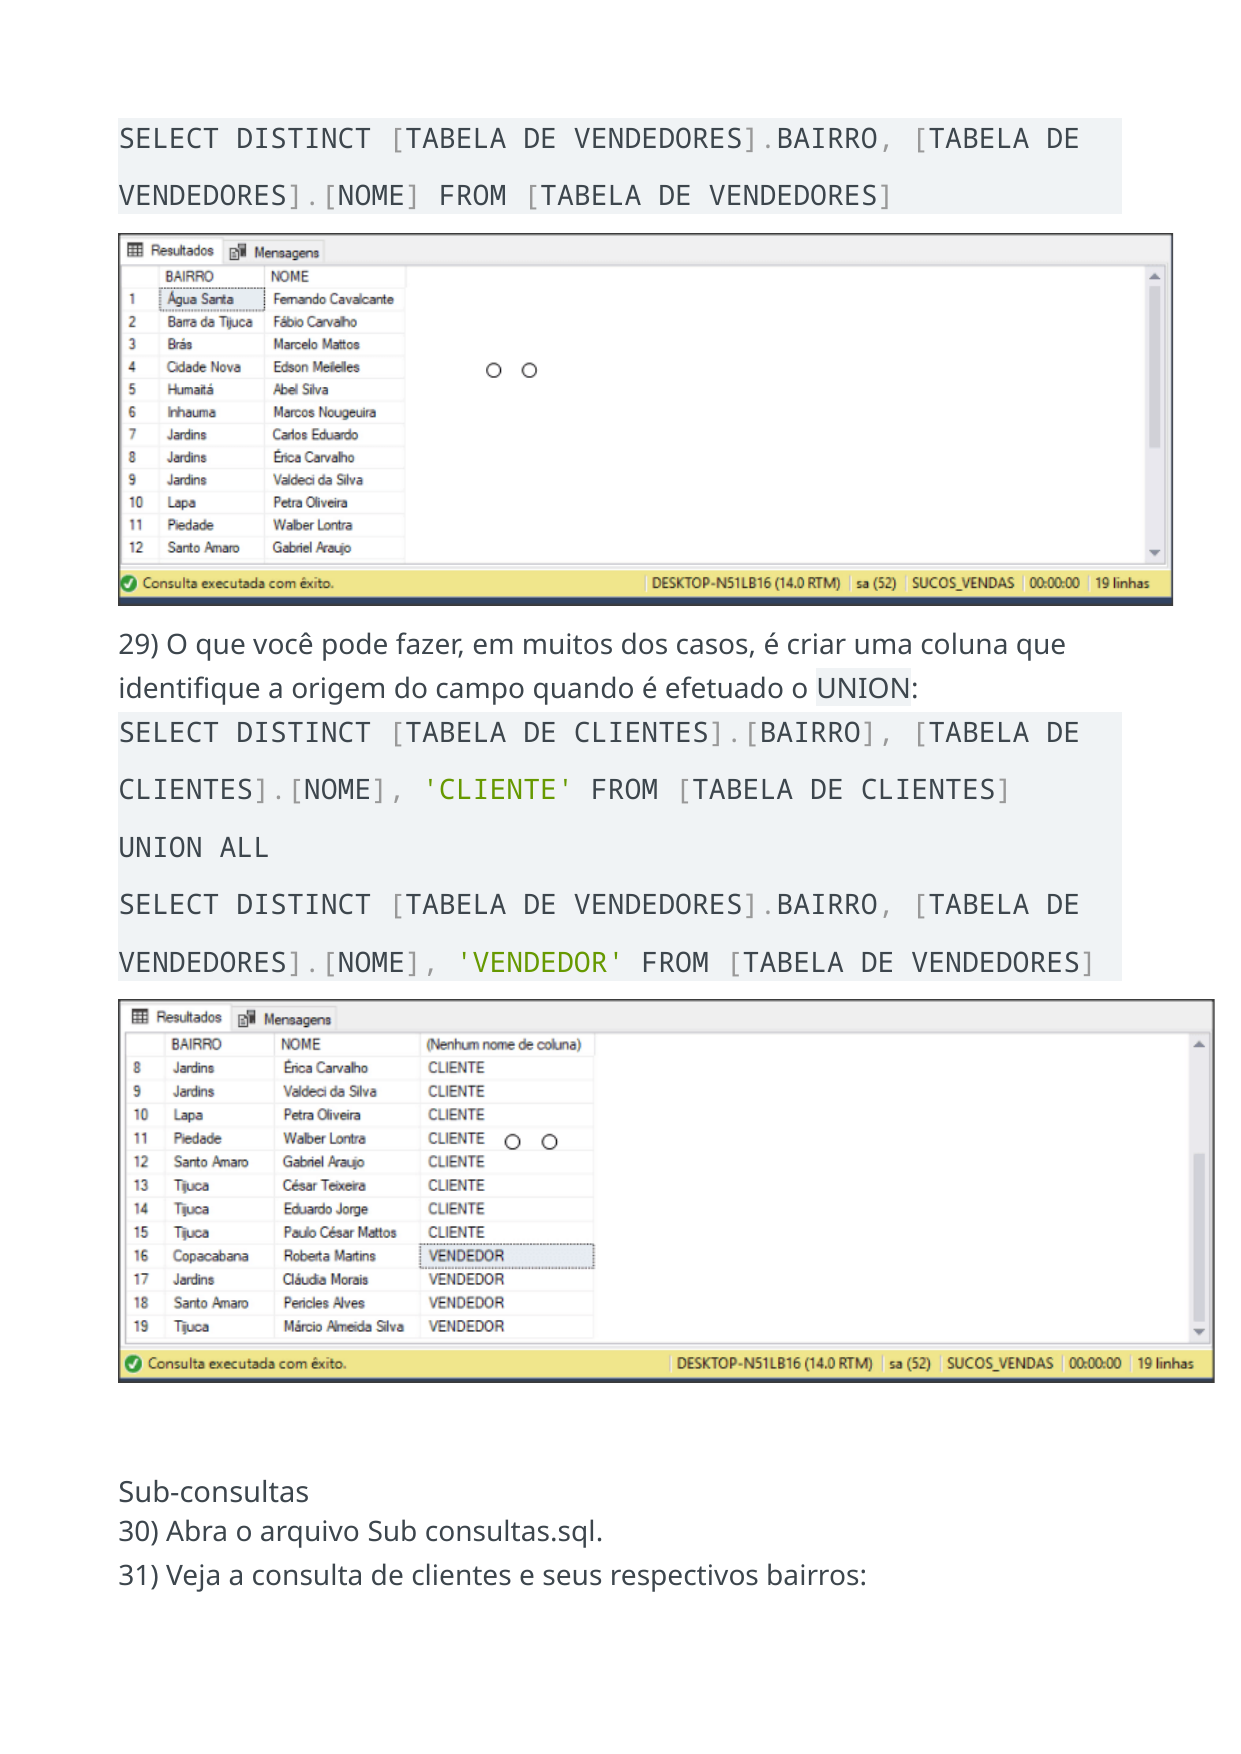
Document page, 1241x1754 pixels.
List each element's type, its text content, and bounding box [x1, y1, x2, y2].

picture [118, 233, 1174, 606]
text 30) Abra o arquivo Sub consultas.sql. [118, 1511, 1122, 1549]
text 31) Veja a consulta de clientes e seus respectivos bairros: [118, 1555, 1122, 1593]
text SELECT DISTINCT [TABELA DE CLIENTES].[BAIRRO], [TABELA DE CLIENTES].[NOME], 'CLIENTE' FROM [TABELA DE CLIENTES] [118, 712, 1122, 808]
picture [118, 999, 1215, 1383]
text 29) O que você pode fazer, em muitos dos casos, é criar uma coluna que identifique a origem do campo quando é efetuado o UNION: [118, 624, 1122, 706]
text UNION ALL [118, 827, 1122, 866]
text SELECT DISTINCT [TABELA DE VENDEDORES].BAIRRO, [TABELA DE VENDEDORES].[NOME], 'VENDEDOR' FROM [TABELA DE VENDEDORES] [118, 885, 1122, 981]
text SELECT DISTINCT [TABELA DE VENDEDORES].BAIRRO, [TABELA DE VENDEDORES].[NOME] FROM [TABELA DE VENDEDORES] [118, 118, 1122, 214]
subtitle Sub-consultas [118, 1471, 1122, 1511]
